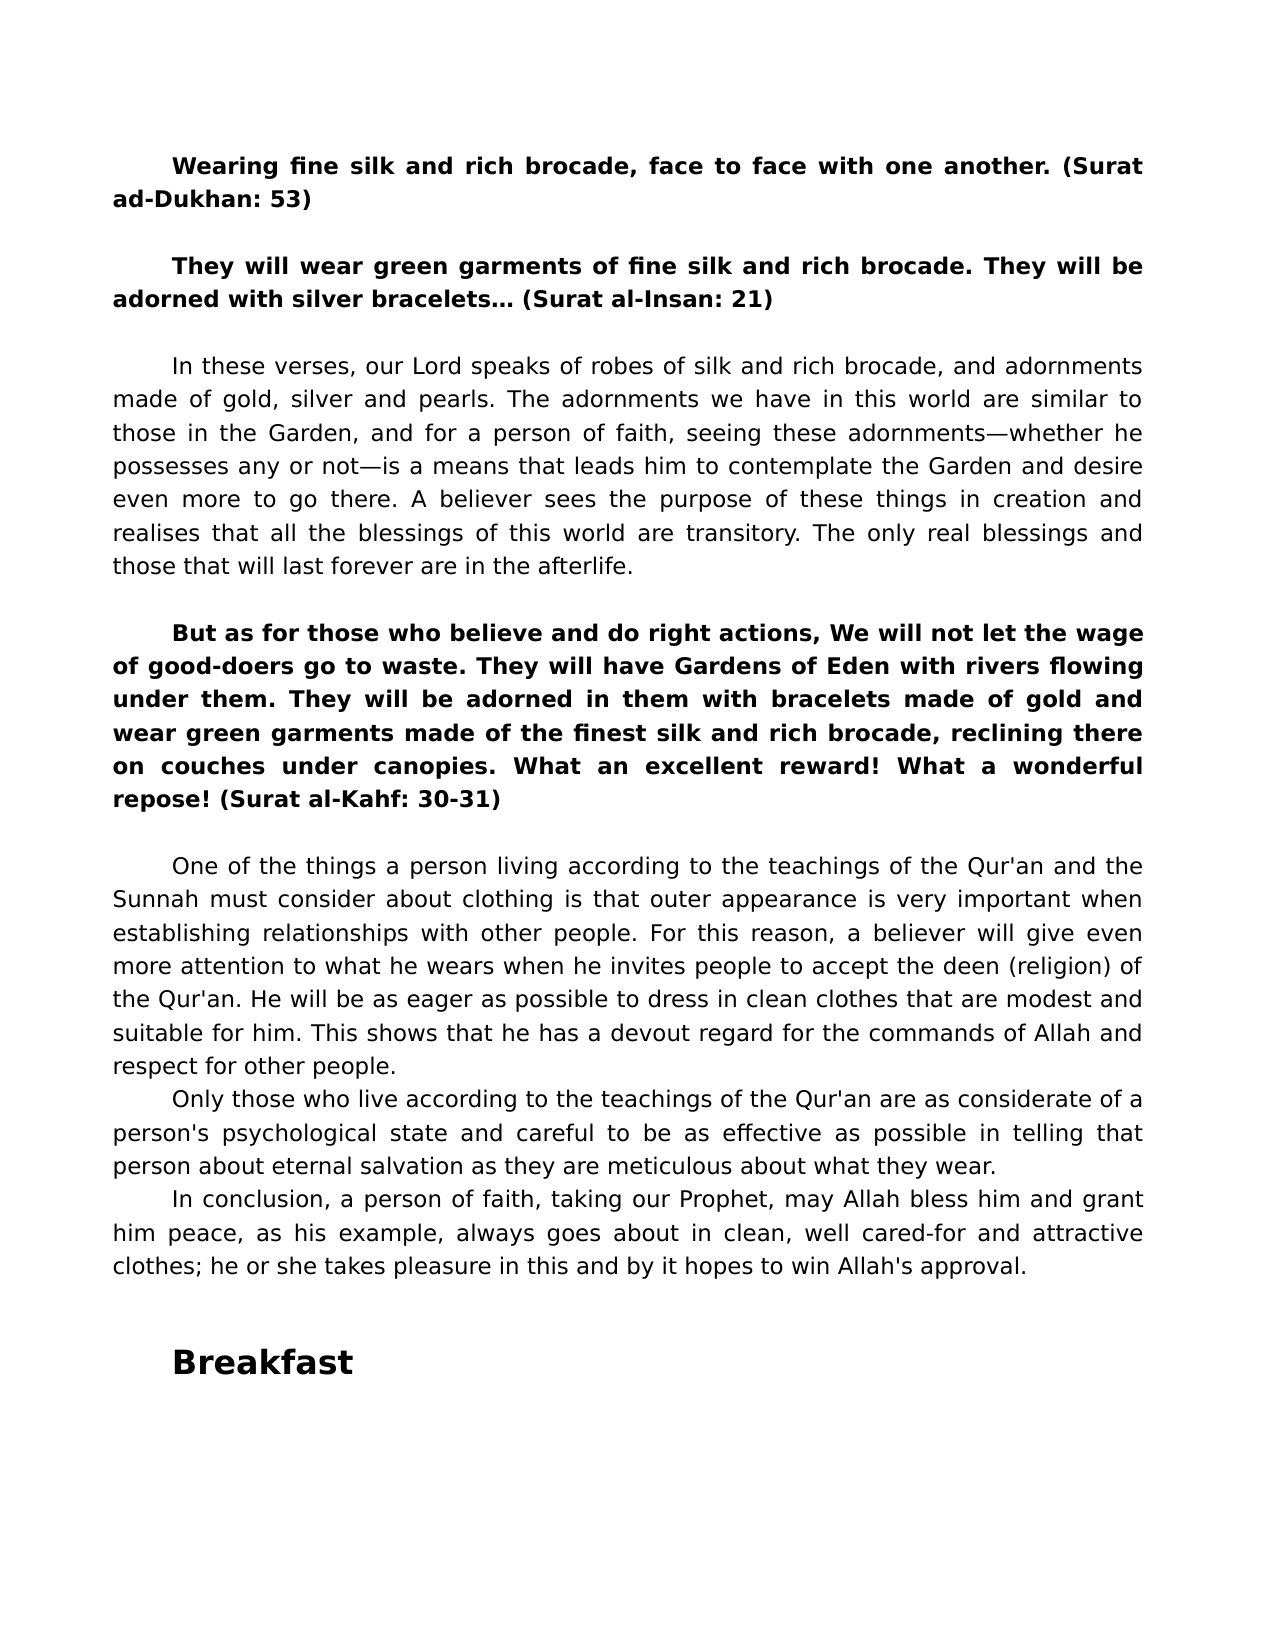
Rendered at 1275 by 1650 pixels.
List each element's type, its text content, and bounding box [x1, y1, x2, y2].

text They will wear green garments of fine silk and rich brocade. They will be adorned with silver bracelets… (Surat al-Insan: 21) [112, 248, 1145, 314]
text Breakfast [112, 1348, 1145, 1381]
text Wearing fine silk and rich brocade, face to face with one another. (Surat ad-Dukhan: 53) [112, 148, 1145, 214]
text In these verses, our Lord speaks of robes of silk and rich brocade, and adornments made of gold, silver and pearls. The adornments we have in this world are similar to those in the Garden, and for a person of faith, seeing these adornments—whether he possesses any or not—is a means that leads him to contemplate the Garden and desire even more to go there. A believer sees the purpose of these things in creation and realises that all the blessings of this world are transitory. The only real blessings and those that will last forever are in the afterlife. [112, 348, 1145, 581]
text Only those who live according to the teachings of the Qur'an are as considerate of a person's psychological state and careful to be as effective as possible in telling that person about eternal salvation as they are meticulous about what they wear. [112, 1081, 1145, 1181]
text One of the things a person living according to the teachings of the Qur'an and the Sunnah must consider about clothing is that outer appearance is very important when establishing relationships with other people. For this reason, a believer will give even more attention to what he wears when he invites people to accept the deen (religion) of the Qur'an. He will be as eager as possible to dress in clean clothes that are modest and suitable for him. This shows that he has a devout regard for the commands of Allah and respect for other people. [112, 848, 1145, 1081]
text But as for those who believe and do right actions, We will not let the wage of good-doers go to waste. They will have Gardens of Eden with rivers flowing under them. They will be adorned in them with bracelets made of gold and wear green garments made of the finest silk and rich brocade, reclining there on couches under canopies. What an excellent reward! What a wonderful repose! (Surat al-Kahf: 30-31) [112, 614, 1145, 814]
text In conclusion, a person of faith, taking our Prophet, may Allah bless him and grant him peace, as his example, always goes about in clean, well cared-for and attractive clothes; he or she takes pleasure in this and by it hopes to win Allah's approval. [112, 1181, 1145, 1281]
